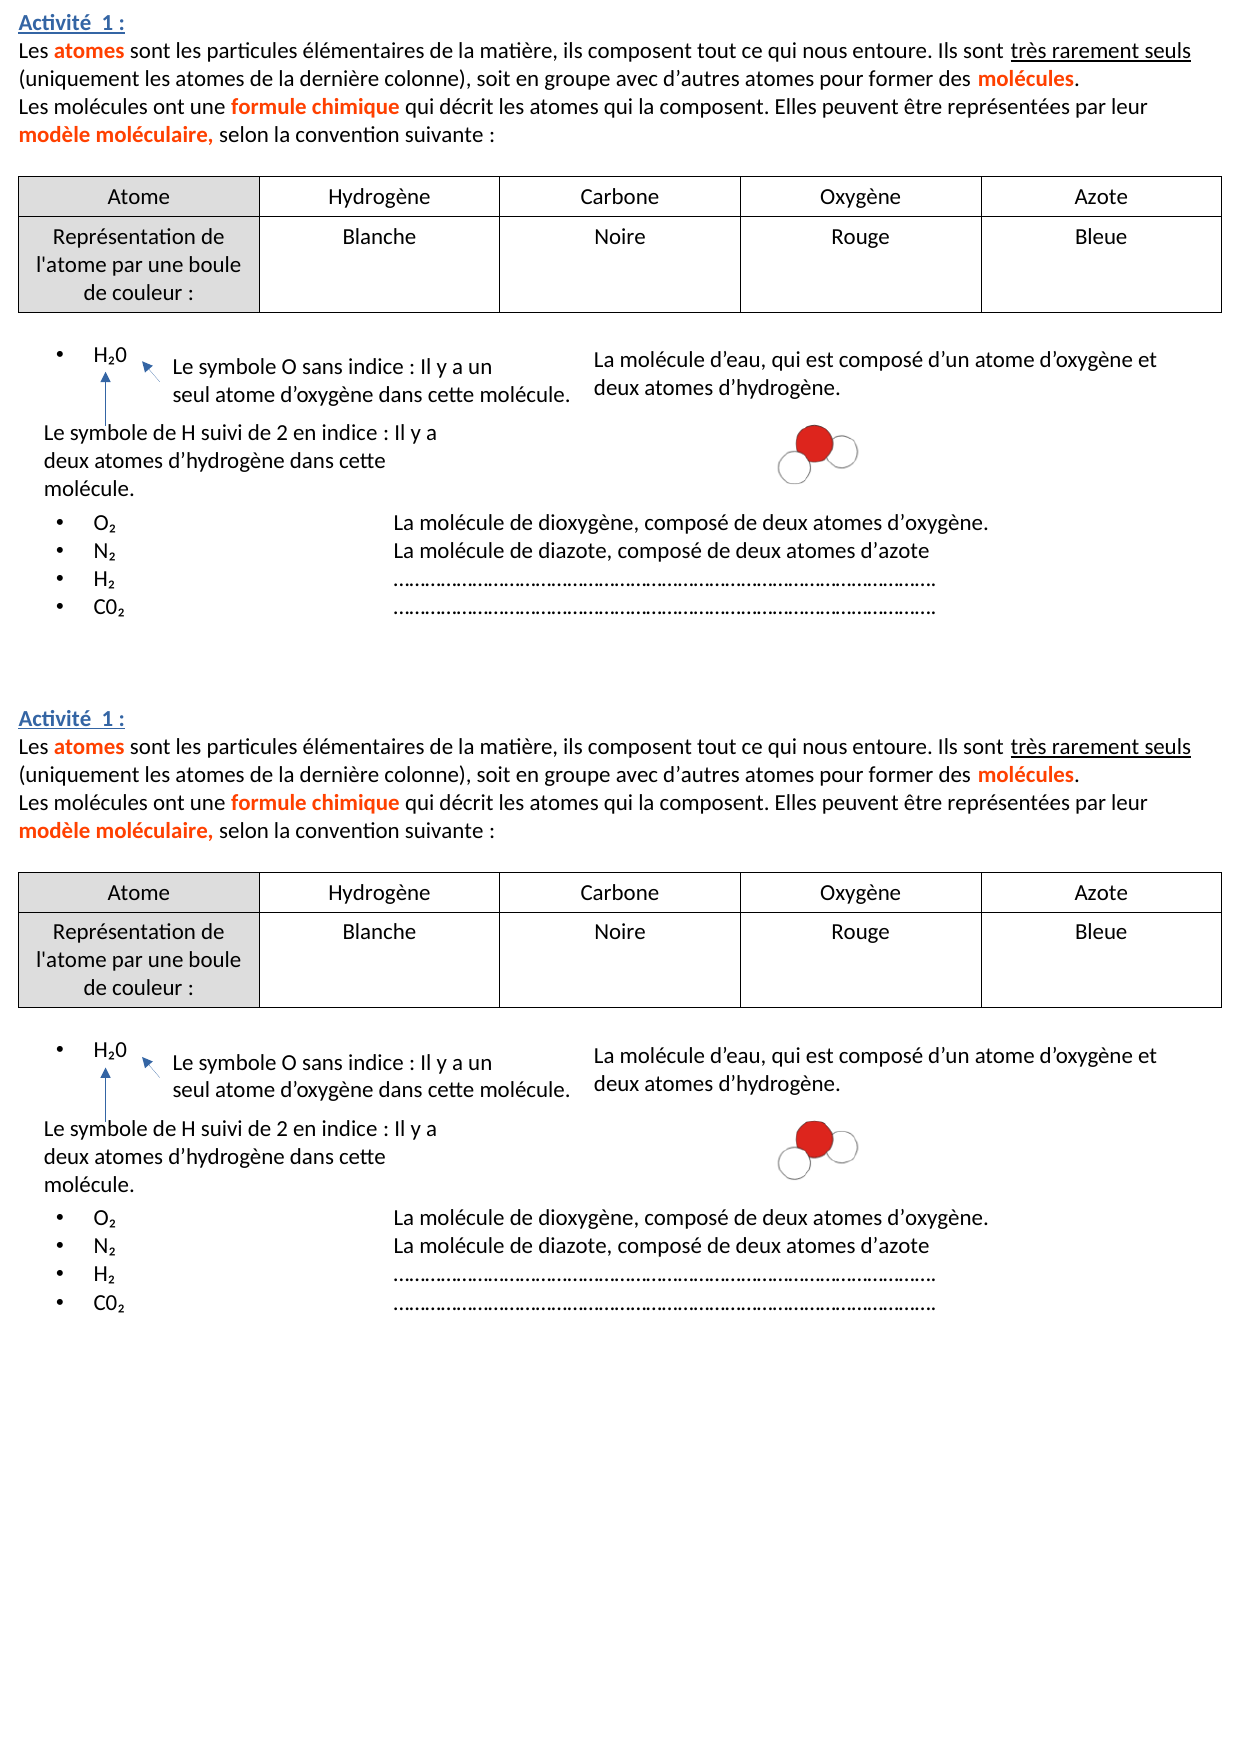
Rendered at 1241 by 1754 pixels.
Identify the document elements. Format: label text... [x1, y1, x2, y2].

list H₂0 [56, 1035, 1221, 1063]
table_header Carbone [500, 873, 740, 912]
list H₂ …………………………………………………………………………………………. [56, 1259, 1221, 1288]
table_cell Bleue [982, 217, 1221, 312]
picture [777, 1102, 864, 1190]
list C0₂ …………………………………………………………………………………………. [56, 592, 1221, 620]
table_header Hydrogène [260, 177, 499, 216]
table_cell Blanche [260, 217, 499, 312]
table_header Azote [982, 177, 1221, 216]
text Activité 1 : [18, 8, 1221, 36]
table_cell Rouge [741, 217, 981, 312]
table_cell Bleue [982, 913, 1221, 1007]
table_header Atome [19, 873, 259, 912]
table_header Hydrogène [260, 873, 499, 912]
table_cell Représentation de l'atome par une boule de couleur : [19, 913, 259, 1007]
table_cell Noire [500, 217, 740, 312]
list O₂ La molécule de dioxygène, composé de deux atomes d’oxygène. [56, 508, 1221, 536]
text Activité 1 : [18, 704, 1221, 732]
list C0₂ …………………………………………………………………………………………. [56, 1288, 1221, 1316]
table_cell Noire [500, 913, 740, 1007]
list H₂ …………………………………………………………………………………………. [56, 564, 1221, 592]
text Les atomes sont les particules élémentaires de la matière, ils composent tout ce qui nous entoure. Ils sont très rarement seuls (uniquement les atomes de la dernière colonne), soit en groupe avec d’autres atomes pour former des molécules. [18, 36, 1221, 92]
list H₂0 [56, 340, 1221, 368]
list O₂ La molécule de dioxygène, composé de deux atomes d’oxygène. [56, 1203, 1221, 1232]
list N₂ La molécule de diazote, composé de deux atomes d’azote [56, 1232, 1221, 1259]
list N₂ La molécule de diazote, composé de deux atomes d’azote [56, 536, 1221, 564]
table_cell Rouge [741, 913, 981, 1007]
text Les atomes sont les particules élémentaires de la matière, ils composent tout ce qui nous entoure. Ils sont très rarement seuls (uniquement les atomes de la dernière colonne), soit en groupe avec d’autres atomes pour former des molécules. [18, 732, 1221, 788]
text Les molécules ont une formule chimique qui décrit les atomes qui la composent. Elles peuvent être représentées par leur modèle moléculaire, selon la convention suivante : [18, 92, 1221, 148]
table_cell Blanche [260, 913, 499, 1007]
table_header Oxygène [741, 177, 981, 216]
table_cell Représentation de l'atome par une boule de couleur : [19, 217, 259, 312]
text Les molécules ont une formule chimique qui décrit les atomes qui la composent. Elles peuvent être représentées par leur modèle moléculaire, selon la convention suivante : [18, 788, 1221, 844]
table_header Carbone [500, 177, 740, 216]
table_header Azote [982, 873, 1221, 912]
picture [777, 406, 864, 495]
table_header Oxygène [741, 873, 981, 912]
table_header Atome [19, 177, 259, 216]
